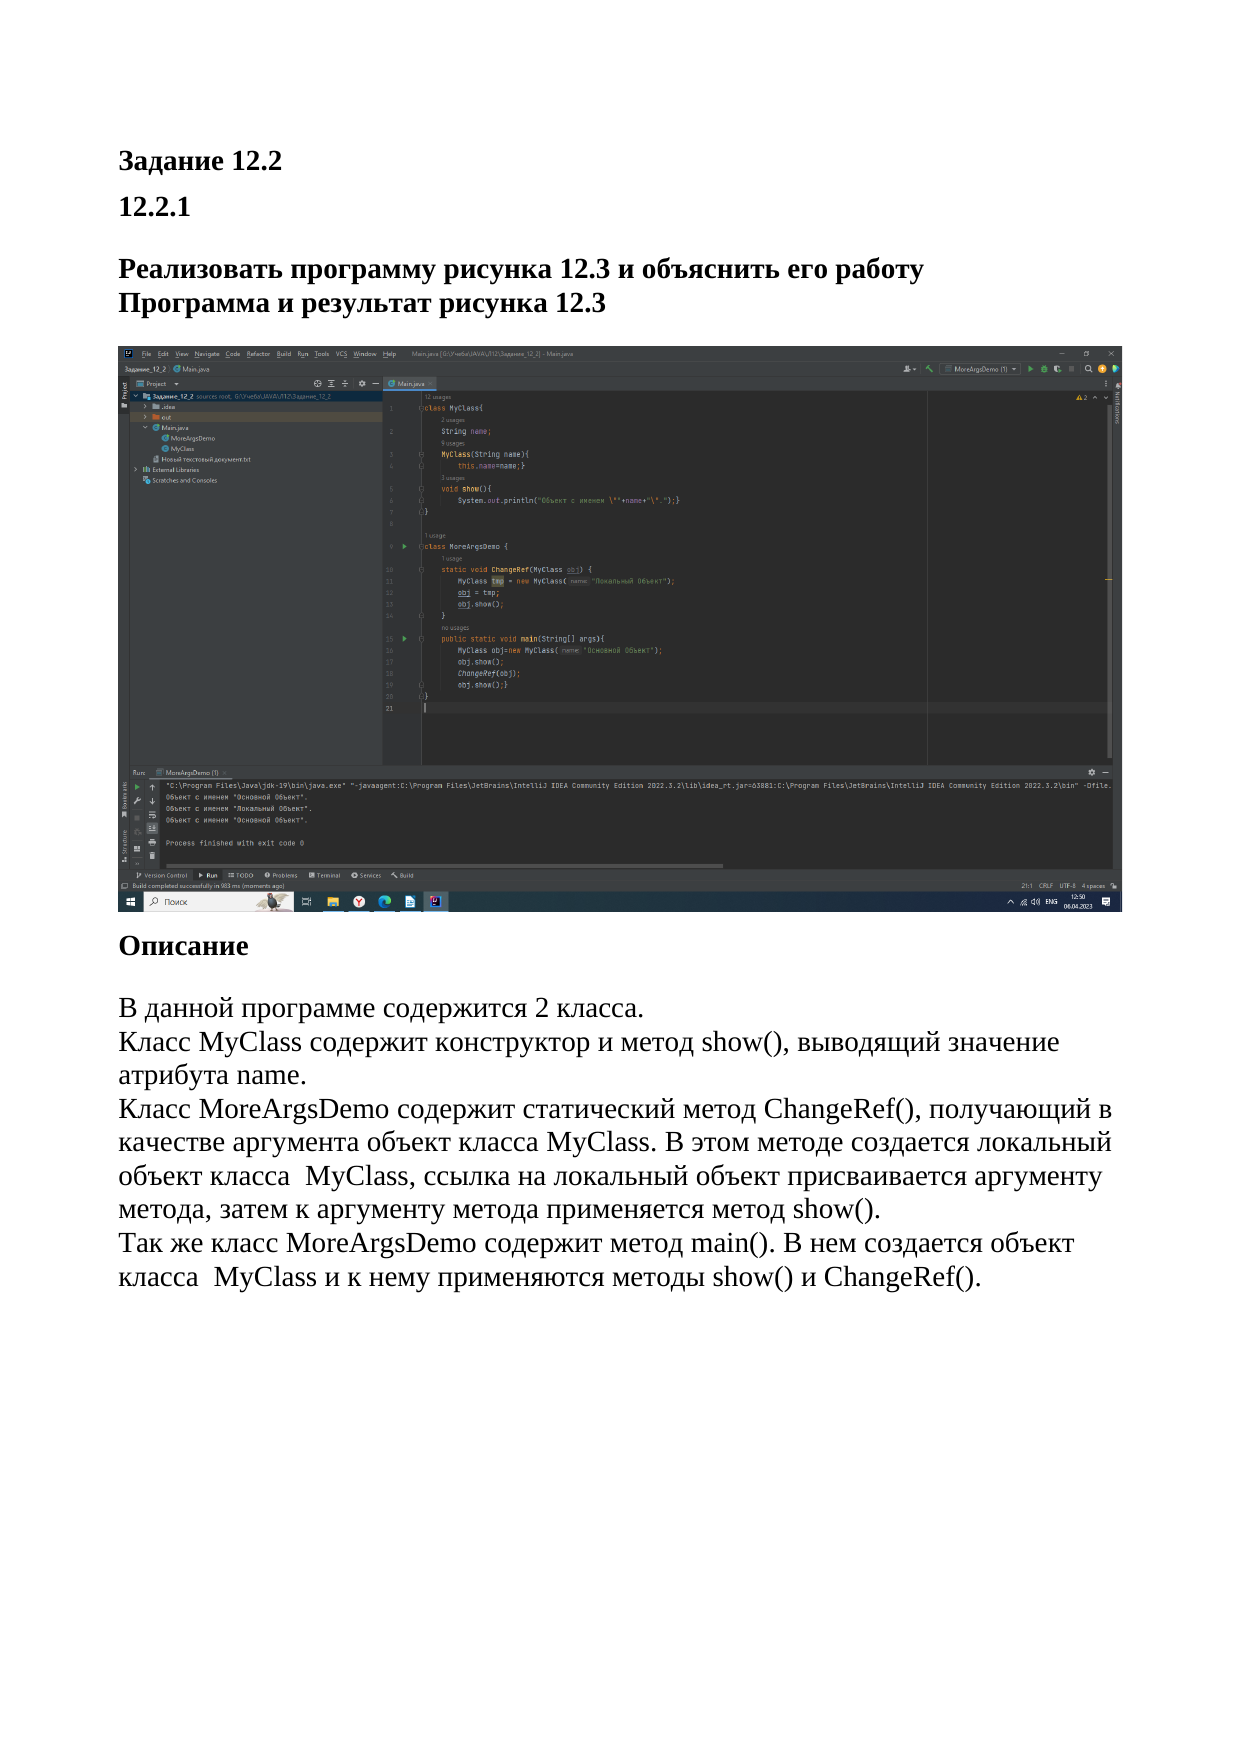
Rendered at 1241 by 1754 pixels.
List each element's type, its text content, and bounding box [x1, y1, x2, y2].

text В данной программе содержится 2 класса. [118, 990, 1122, 1024]
picture [118, 346, 1123, 912]
subtitle Задание 12.2 [118, 143, 1122, 177]
subtitle Программа и результат рисунка 12.3 [118, 285, 1122, 318]
subtitle Описание [118, 912, 1122, 962]
text Класс MoreArgsDemo содержит статический метод ChangeRef(), получающий в качестве аргумента объект класса MyClass. В этом методе создается локальный объект класса MyClass, ссылка на локальный объект присваивается аргументу метода, затем к аргументу метода применяется метод show(). [118, 1091, 1122, 1225]
text Реализовать программу рисунка 12.3 и объяснить его работу [118, 251, 1122, 285]
text Так же класс MoreArgsDemo содержит метод main(). В нем создается объект класса MyClass и к нему применяются методы show() и ChangeRef(). [118, 1225, 1122, 1292]
subtitle 12.2.1 [118, 189, 1122, 223]
text Класс MyClass содержит конструктор и метод show(), выводящий значение атрибута name. [118, 1024, 1122, 1091]
